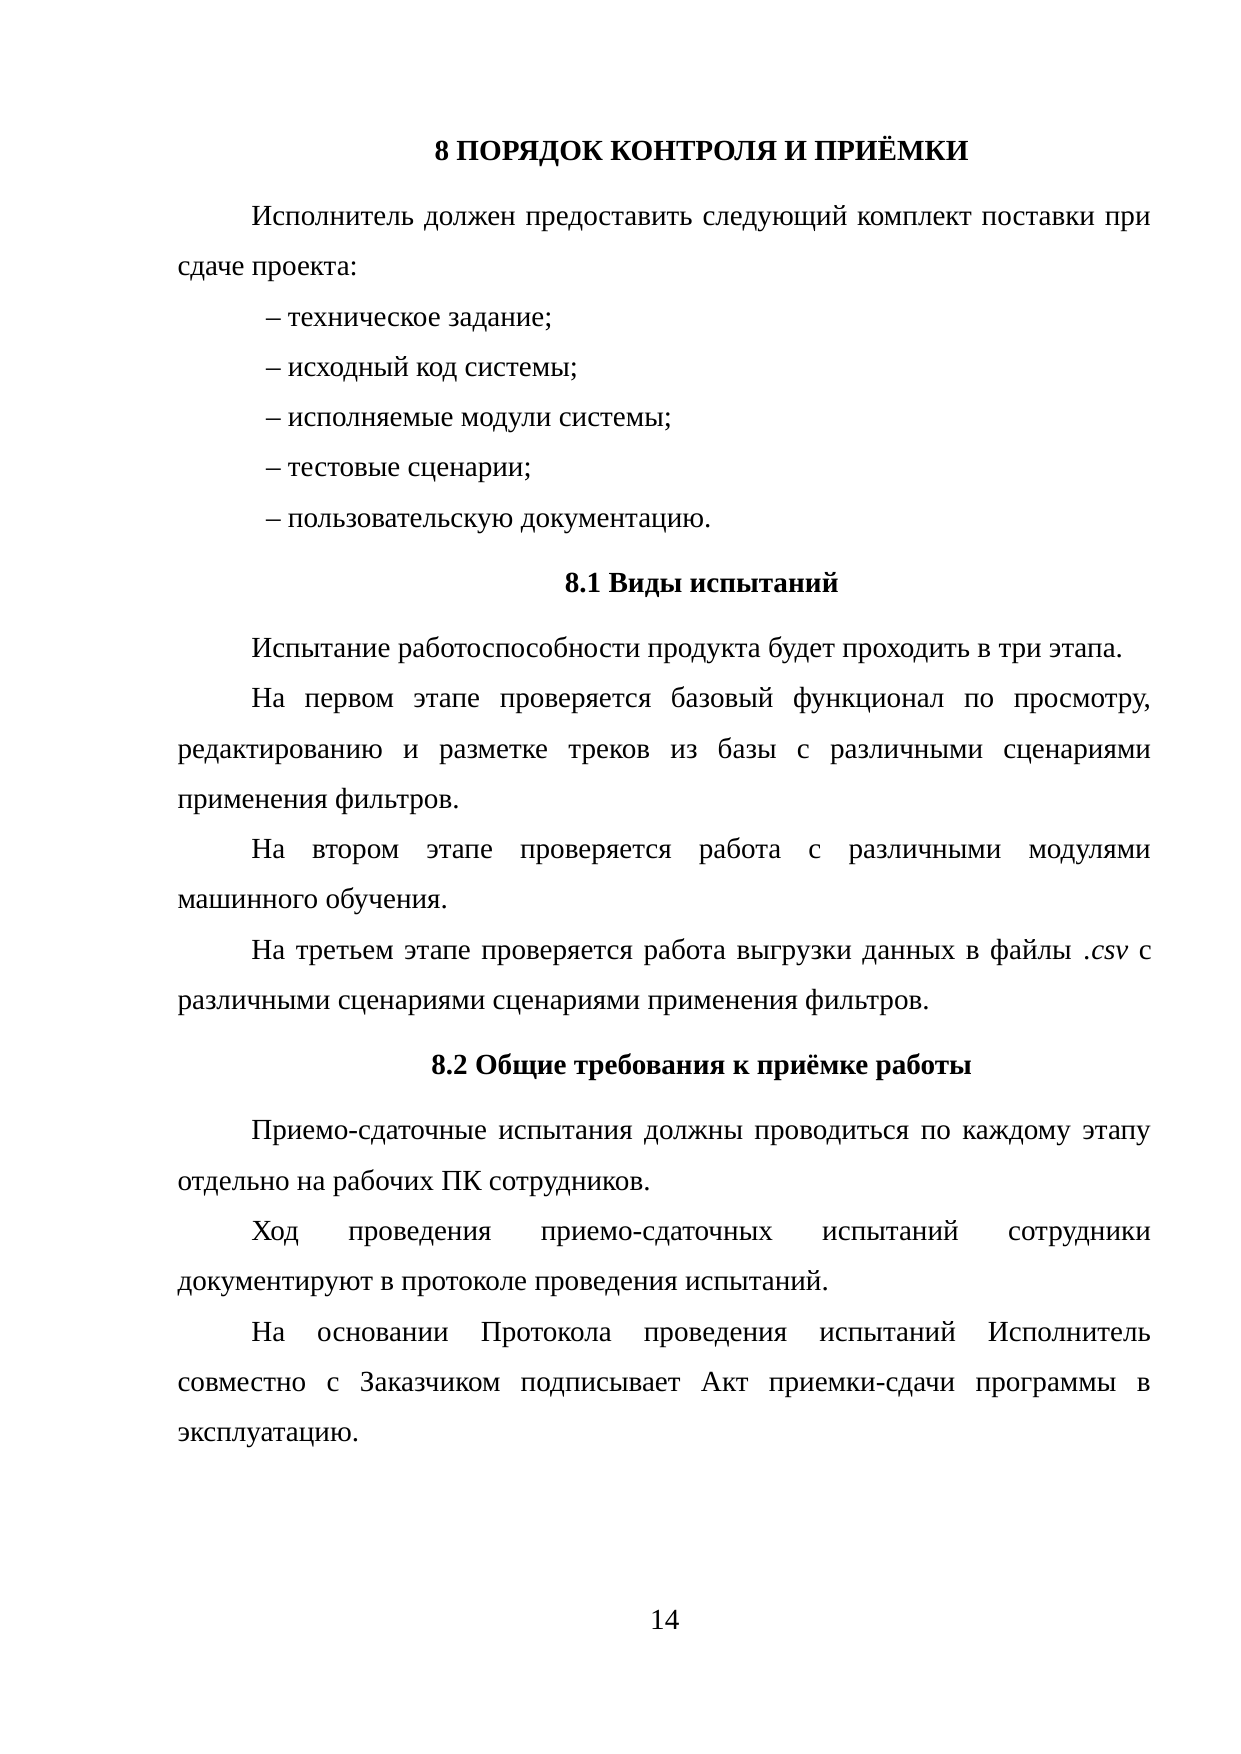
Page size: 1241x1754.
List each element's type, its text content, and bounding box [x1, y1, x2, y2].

list техническое задание; [252, 299, 1152, 332]
text Исполнитель должен предоставить следующий комплект поставки при сдаче проекта: [177, 198, 1152, 282]
subtitle Порядок контроля и приёмки [251, 133, 1152, 166]
list пользовательскую документацию. [252, 500, 1152, 533]
text На втором этапе проверяется работа с различными модулями машинного обучения. [177, 831, 1152, 915]
text Ход проведения приемо-сдаточных испытаний сотрудники документируют в протоколе проведения испытаний. [177, 1213, 1152, 1297]
text Испытание работоспособности продукта будет проходить в три этапа. [177, 630, 1152, 664]
list исполняемые модули системы; [252, 399, 1152, 433]
list тестовые сценарии; [252, 449, 1152, 483]
subtitle Виды испытаний [251, 565, 1152, 598]
subtitle Общие требования к приёмке работы [251, 1047, 1152, 1081]
text На третьем этапе проверяется работа выгрузки данных в файлы .csv с различными сценариями сценариями применения фильтров. [177, 932, 1152, 1016]
text На первом этапе проверяется базовый функционал по просмотру, редактированию и разметке треков из базы с различными сценариями применения фильтров. [177, 680, 1152, 814]
text Приемо-сдаточные испытания должны проводиться по каждому этапу отдельно на рабочих ПК сотрудников. [177, 1112, 1152, 1196]
text На основании Протокола проведения испытаний Исполнитель совместно с Заказчиком подписывает Акт приемки-сдачи программы в эксплуатацию. [177, 1314, 1152, 1448]
list исходный код системы; [252, 349, 1152, 382]
